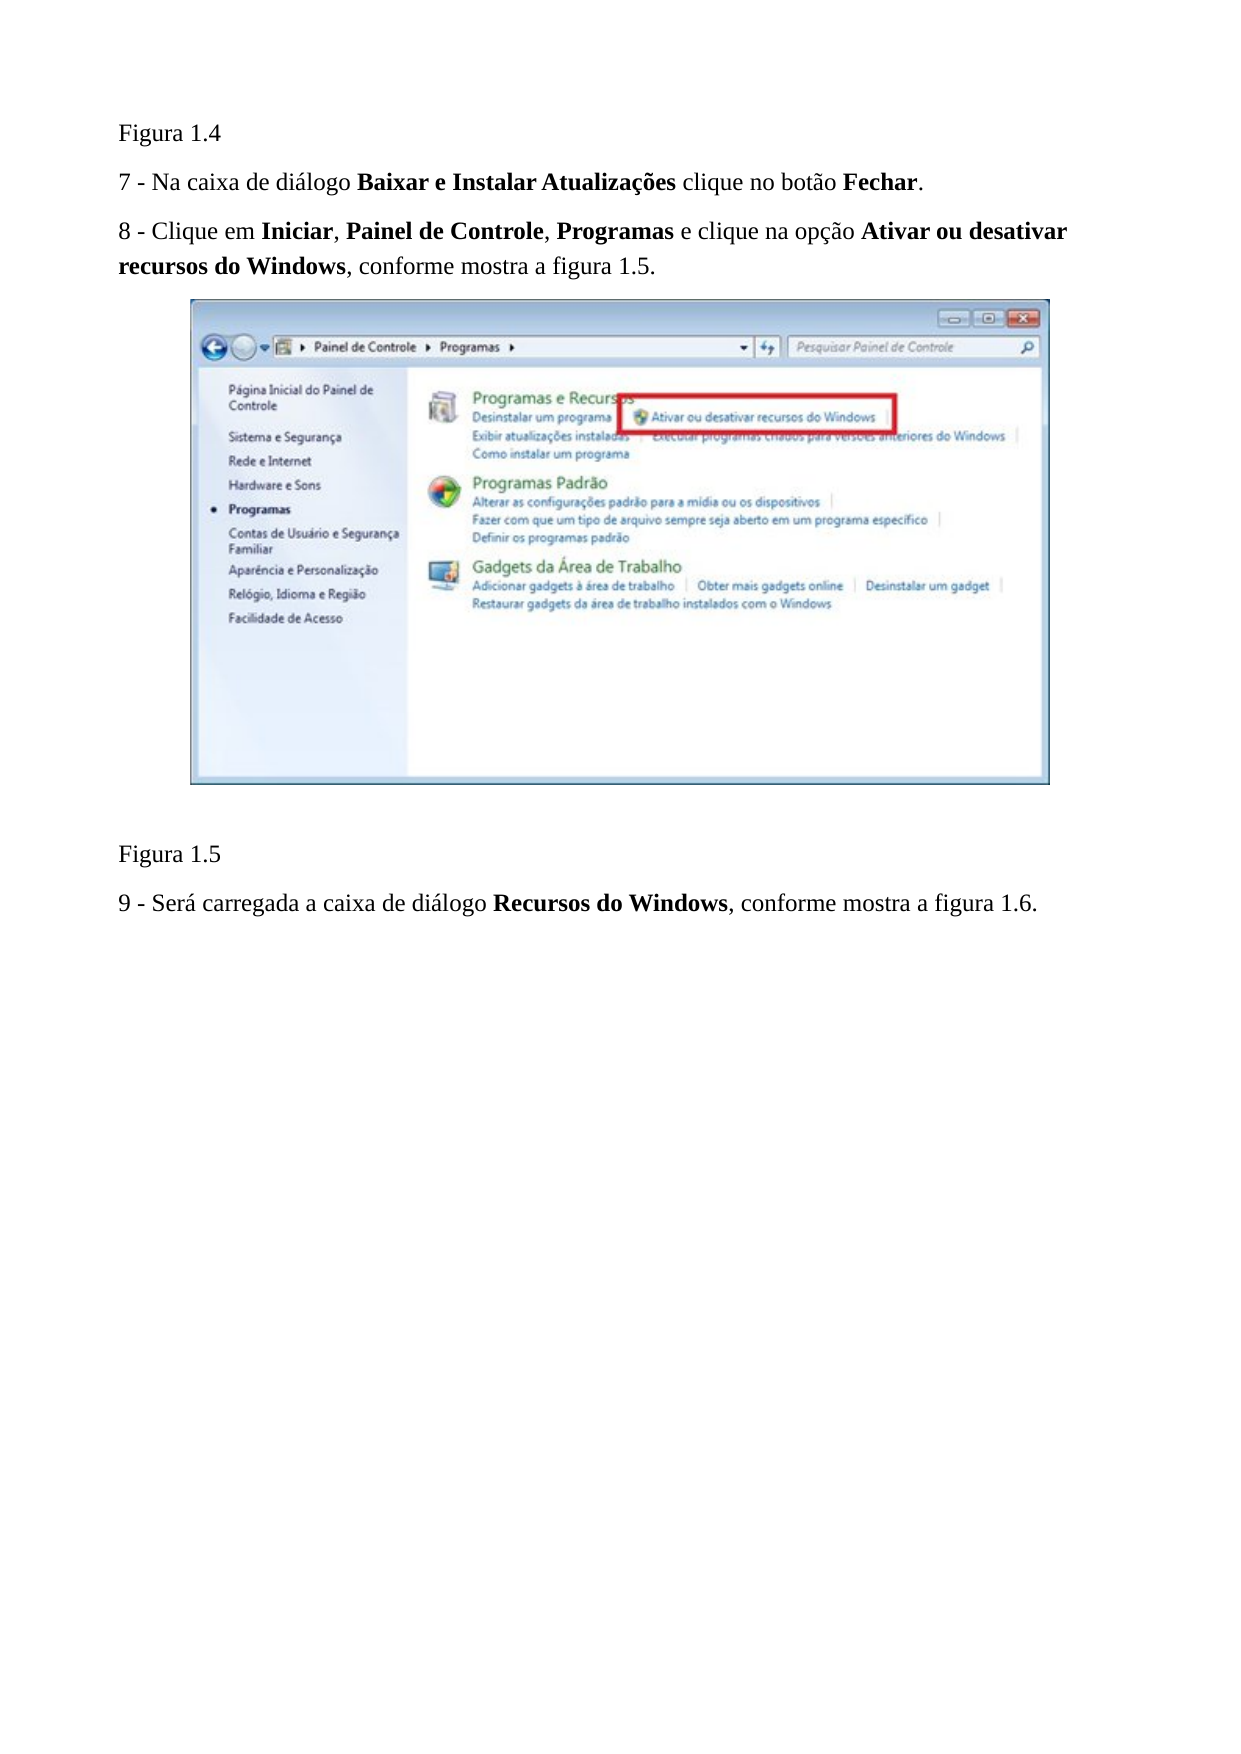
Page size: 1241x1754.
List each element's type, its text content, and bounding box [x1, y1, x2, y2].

text 7 - Na caixa de diálogo Baixar e Instalar Atualizações clique no botão Fechar. [118, 167, 1122, 196]
text 9 - Será carregada a caixa de diálogo Recursos do Windows, conforme mostra a figura 1.6. [118, 888, 1122, 917]
text 8 - Clique em Iniciar, Painel de Controle, Programas e clique na opção Ativar ou desativar recursos do Windows, conforme mostra a figura 1.5. [118, 216, 1122, 279]
picture [190, 299, 1050, 785]
text Figura 1.5 [118, 839, 1122, 868]
text Figura 1.4 [118, 118, 1122, 147]
